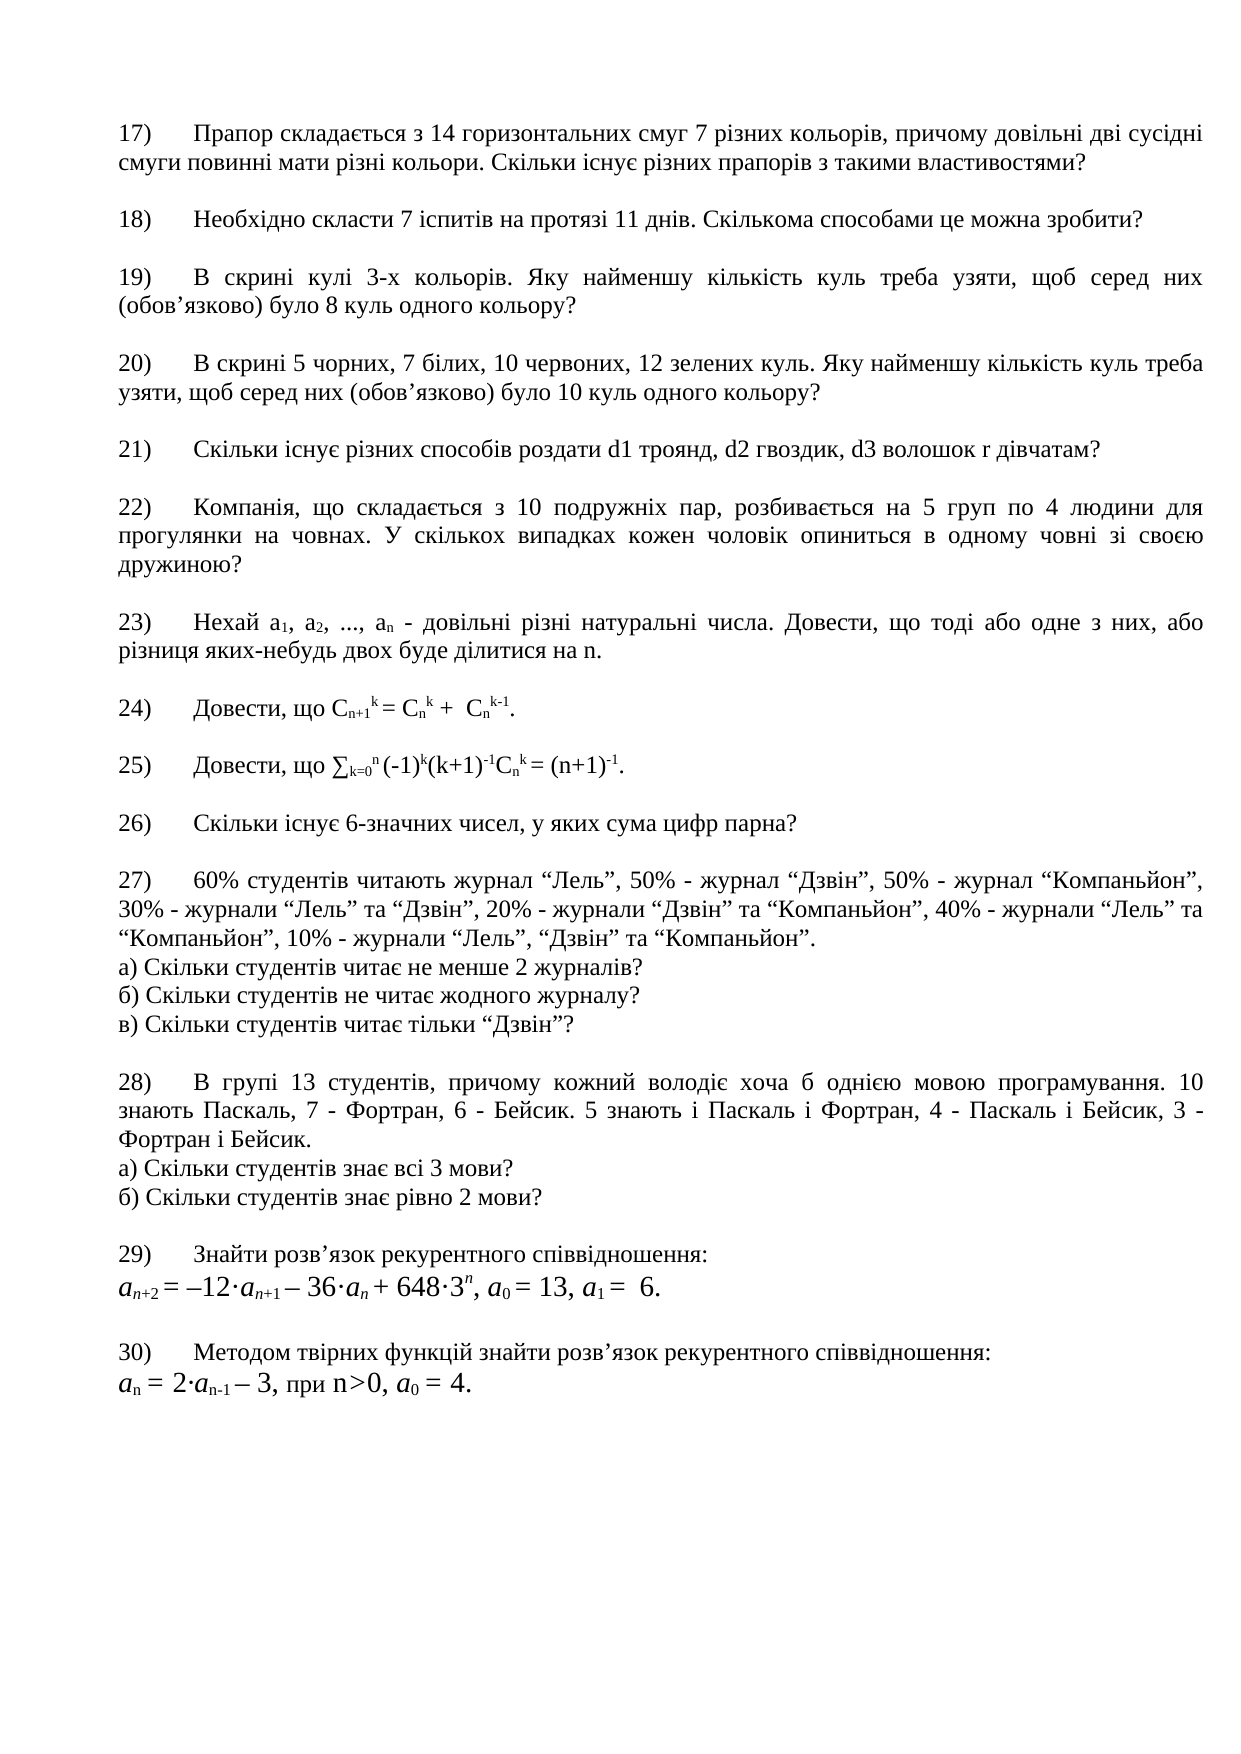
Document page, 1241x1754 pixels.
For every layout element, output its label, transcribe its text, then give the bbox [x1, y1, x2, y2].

list в) Скільки студентів читає тільки “Дзвін”? [118, 1009, 1205, 1038]
list В скрині кулі 3-х кольорів. Яку найменшу кількість куль треба узяти, щоб серед них (обов’язково) було 8 куль одного кольору? [118, 262, 1205, 319]
list Скільки існує 6-значних чисел, у яких сума цифр парна? [118, 808, 1205, 837]
list Довести, що Cn+1k = Cnk + Cnk-1. [118, 693, 1205, 722]
list а) Скільки студентів знає всі 3 мови? [118, 1153, 1205, 1182]
list Скільки існує різних способів роздати d1 троянд, d2 гвоздик, d3 волошок r дівчатам? [118, 434, 1205, 463]
list Методом твірних функцій знайти розв’язок рекурентного співвідношення: [118, 1337, 1205, 1365]
list an = 2·an-1 – 3, при n>0, a0 = 4. [118, 1365, 1205, 1399]
list В групі 13 студентів, причому кожний володіє хоча б однією мовою програмування. 10 знають Паскаль, 7 - Фортран, 6 - Бейсик. 5 знають і Паскаль і Фортран, 4 - Паскаль і Бейсик, 3 - Фортран і Бейсик. [118, 1067, 1205, 1153]
list Нехай a1, a2, ..., an - довільні різні натуральні числа. Довести, що тоді або одне з них, або різниця яких-небудь двох буде ділитися на n. [118, 607, 1205, 664]
list Компанiя, що складається з 10 подружнiх пар, розбивається на 5 груп по 4 людини для прогулянки на човнах. У скiлькох випадках кожен чоловiк опиниться в одному човнi зі своєю дружиною? [118, 492, 1205, 578]
list а) Скільки студентів читає не менше 2 журналів? [118, 952, 1205, 981]
list Знайти розв’язок рекурентного співвідношення: [118, 1239, 1205, 1268]
list В скрині 5 чорних, 7 білих, 10 червоних, 12 зелених куль. Яку найменшу кількість куль треба узяти, щоб серед них (обов’язково) було 10 куль одного кольору? [118, 348, 1205, 406]
list б) Скільки студентів знає рівно 2 мови? [118, 1182, 1205, 1211]
list an+2 = –12·an+1 – 36·an + 648·3n, a0 = 13, a1 = 6. [118, 1268, 1205, 1303]
list 60% студентів читають журнал “Лель”, 50% - журнал “Дзвін”, 50% - журнал “Компаньйон”, 30% - журнали “Лель” та “Дзвін”, 20% - журнали “Дзвін” та “Компаньйон”, 40% - журнали “Лель” та “Компаньйон”, 10% - журнали “Лель”, “Дзвін” та “Компаньйон”. [118, 866, 1205, 952]
list б) Скільки студентів не читає жодного журналу? [118, 981, 1205, 1009]
list Необхідно скласти 7 іспитів на протязі 11 днів. Скількома способами це можна зробити? [118, 204, 1205, 233]
list Довести, що ∑k=0n (-1)k(k+1)-1Cnk = (n+1)-1. [118, 751, 1205, 779]
list Прапор складається з 14 горизонтальних смуг 7 різних кольорів, причому довільні дві сусідні смуги повинні мати різні кольори. Скільки існує різних прапорів з такими властивостями? [118, 118, 1205, 176]
